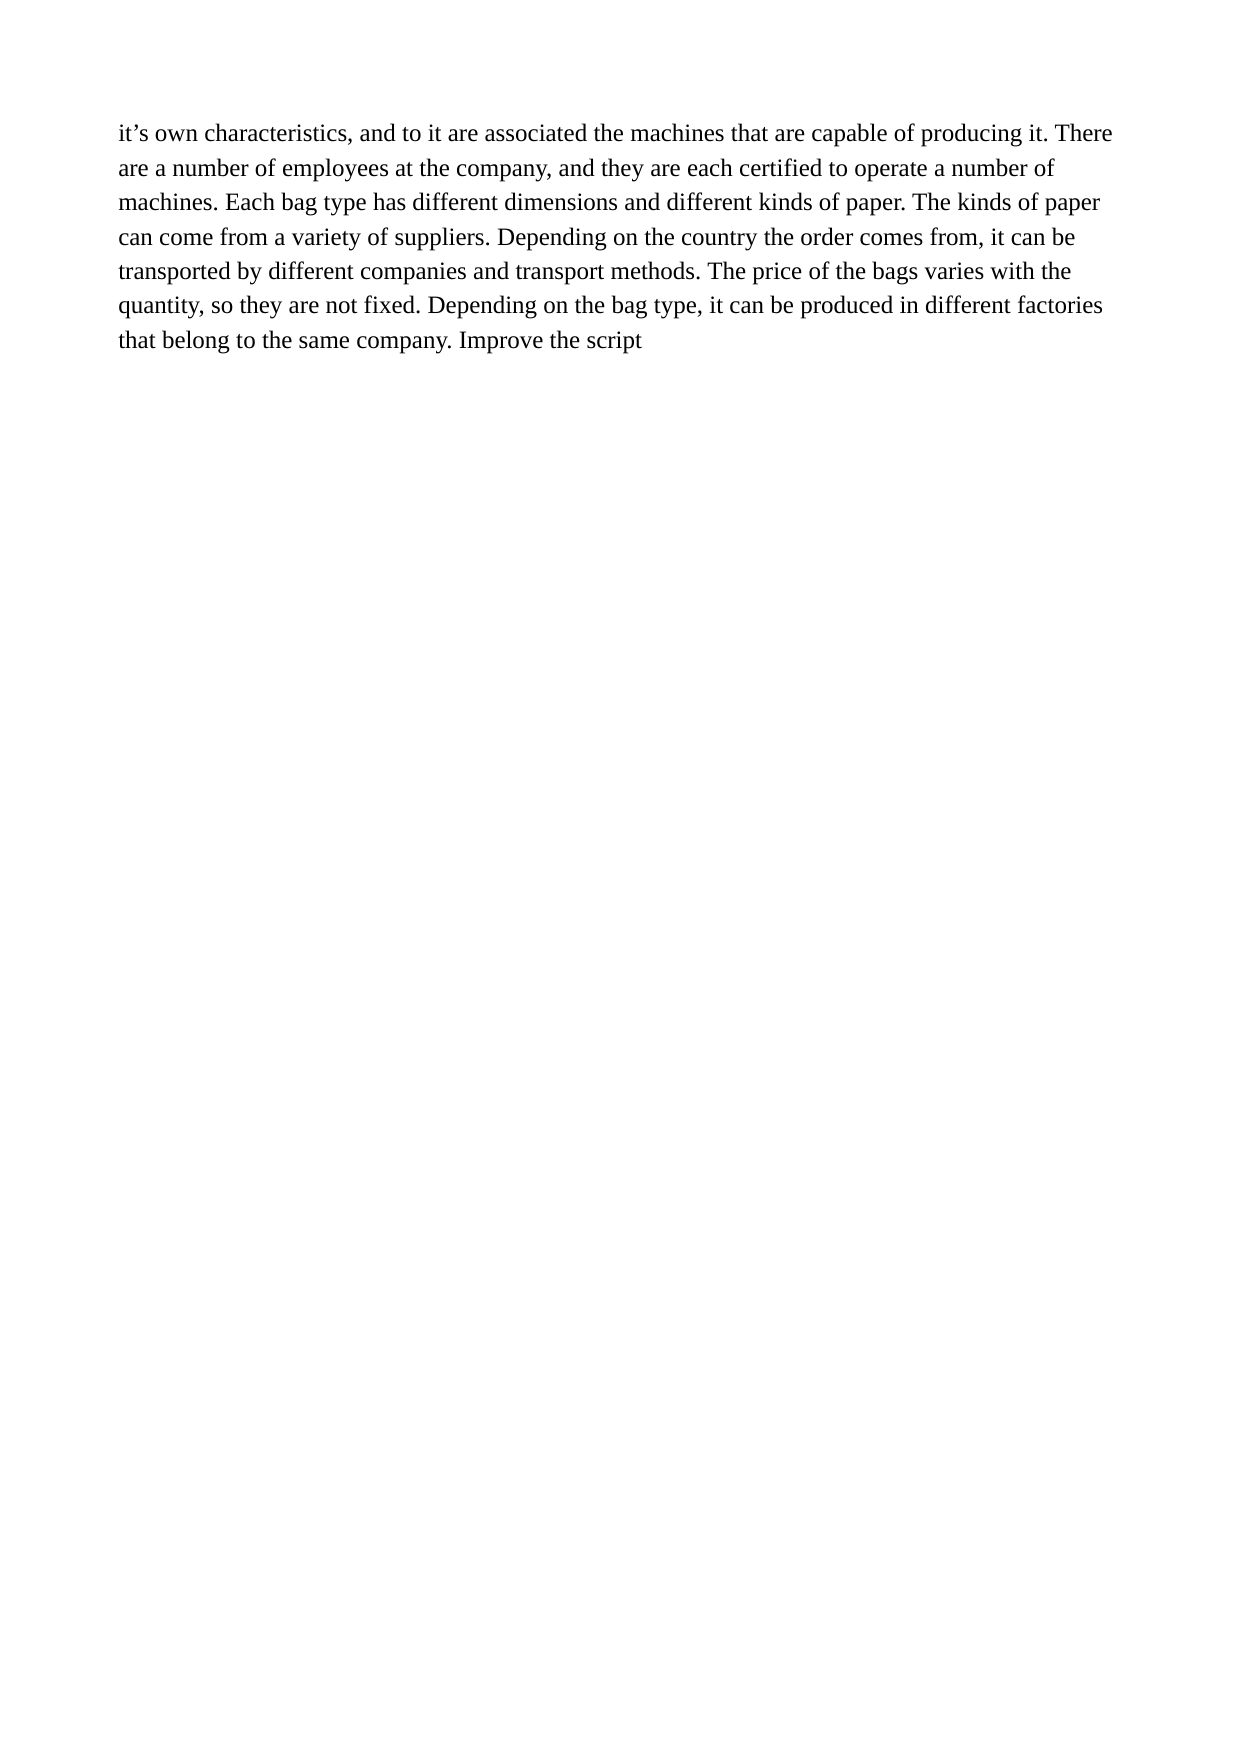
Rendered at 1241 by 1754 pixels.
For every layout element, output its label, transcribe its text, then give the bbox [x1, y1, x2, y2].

text it’s own characteristics, and to it are associated the machines that are capable of producing it. There are a number of employees at the company, and they are each certified to operate a number of machines. Each bag type has different dimensions and different kinds of paper. The kinds of paper can come from a variety of suppliers. Depending on the country the order comes from, it can be transported by different companies and transport methods. The price of the bags varies with the quantity, so they are not fixed. Depending on the bag type, it can be produced in different factories that belong to the same company. Improve the script [118, 118, 1122, 354]
